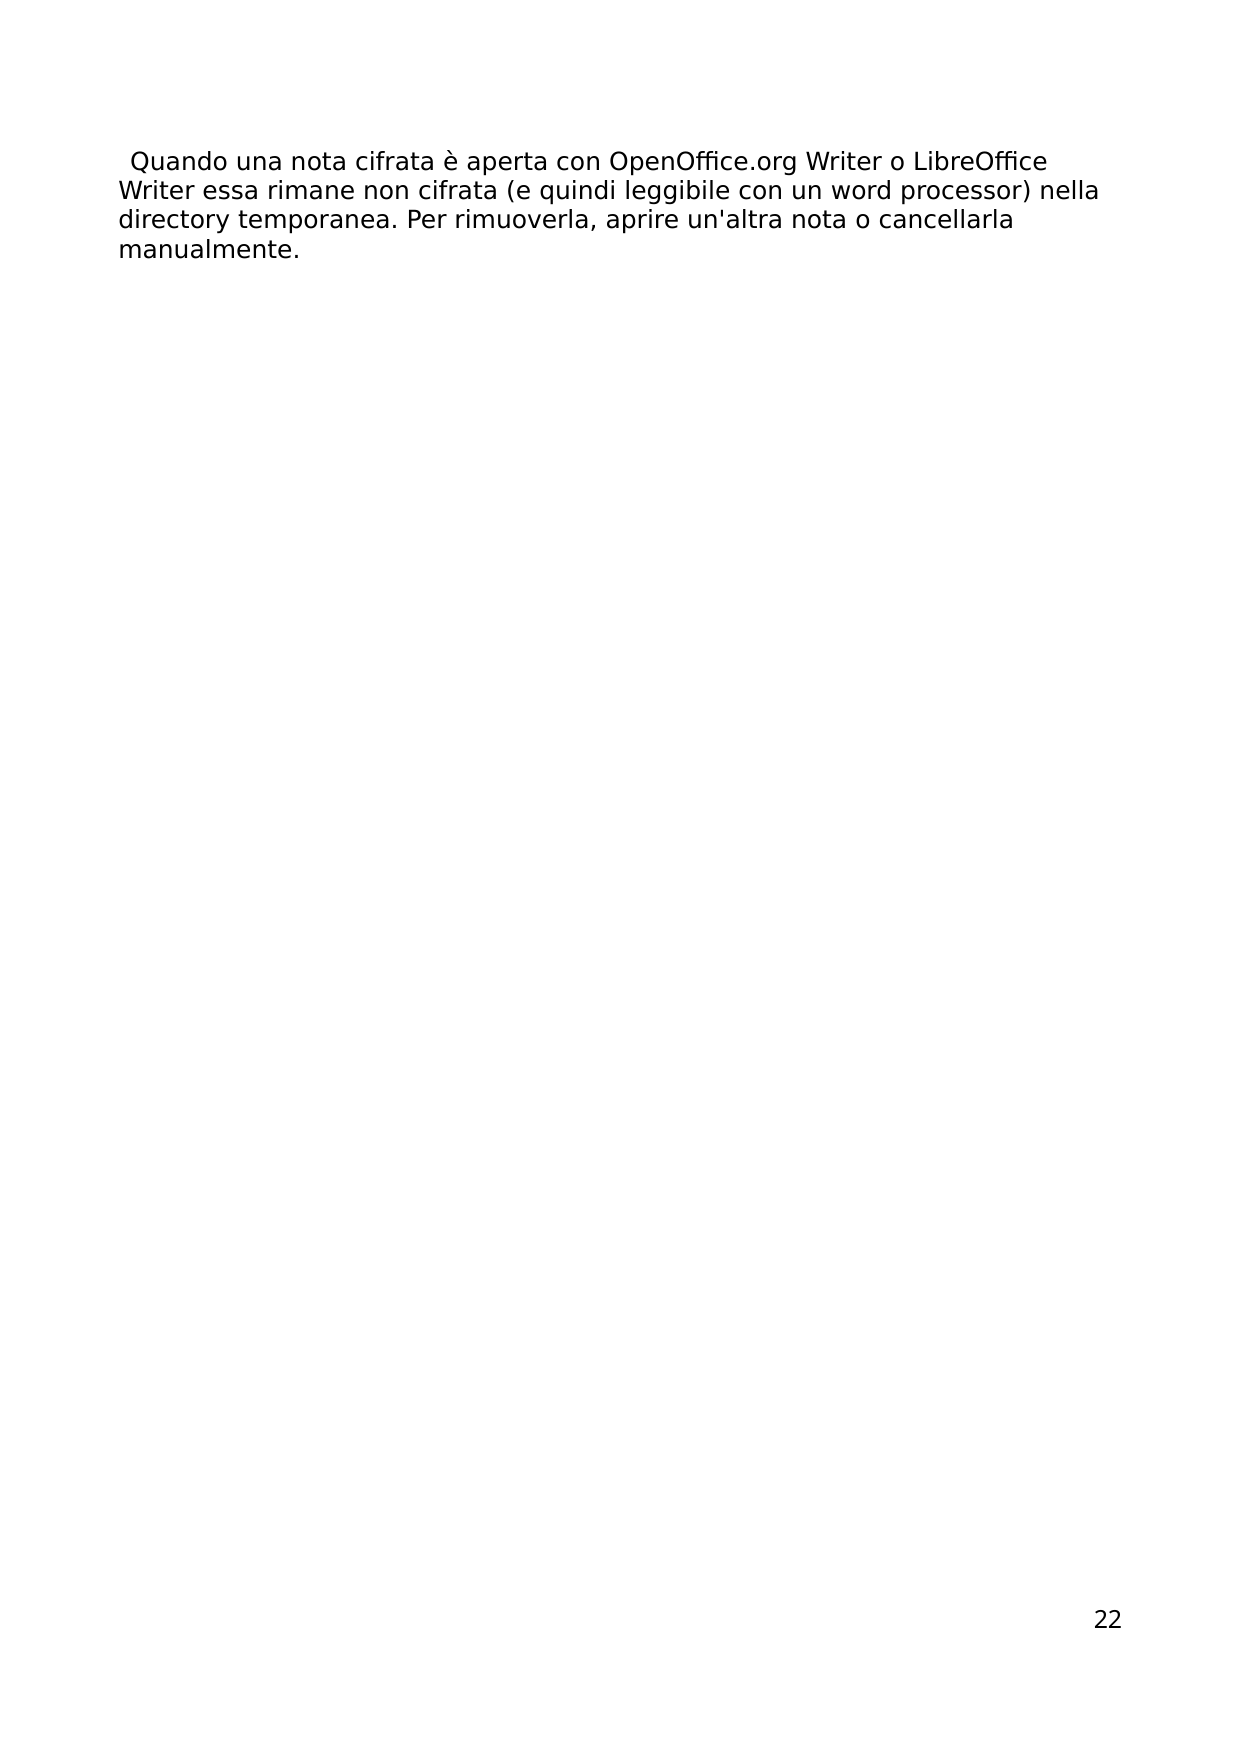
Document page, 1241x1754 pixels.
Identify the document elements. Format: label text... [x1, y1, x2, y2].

text Quando una nota cifrata è aperta con OpenOffice.org Writer o LibreOffice Writer essa rimane non cifrata (e quindi leggibile con un word processor) nella directory temporanea. Per rimuoverla, aprire un'altra nota o cancellarla manualmente. [118, 147, 1122, 264]
